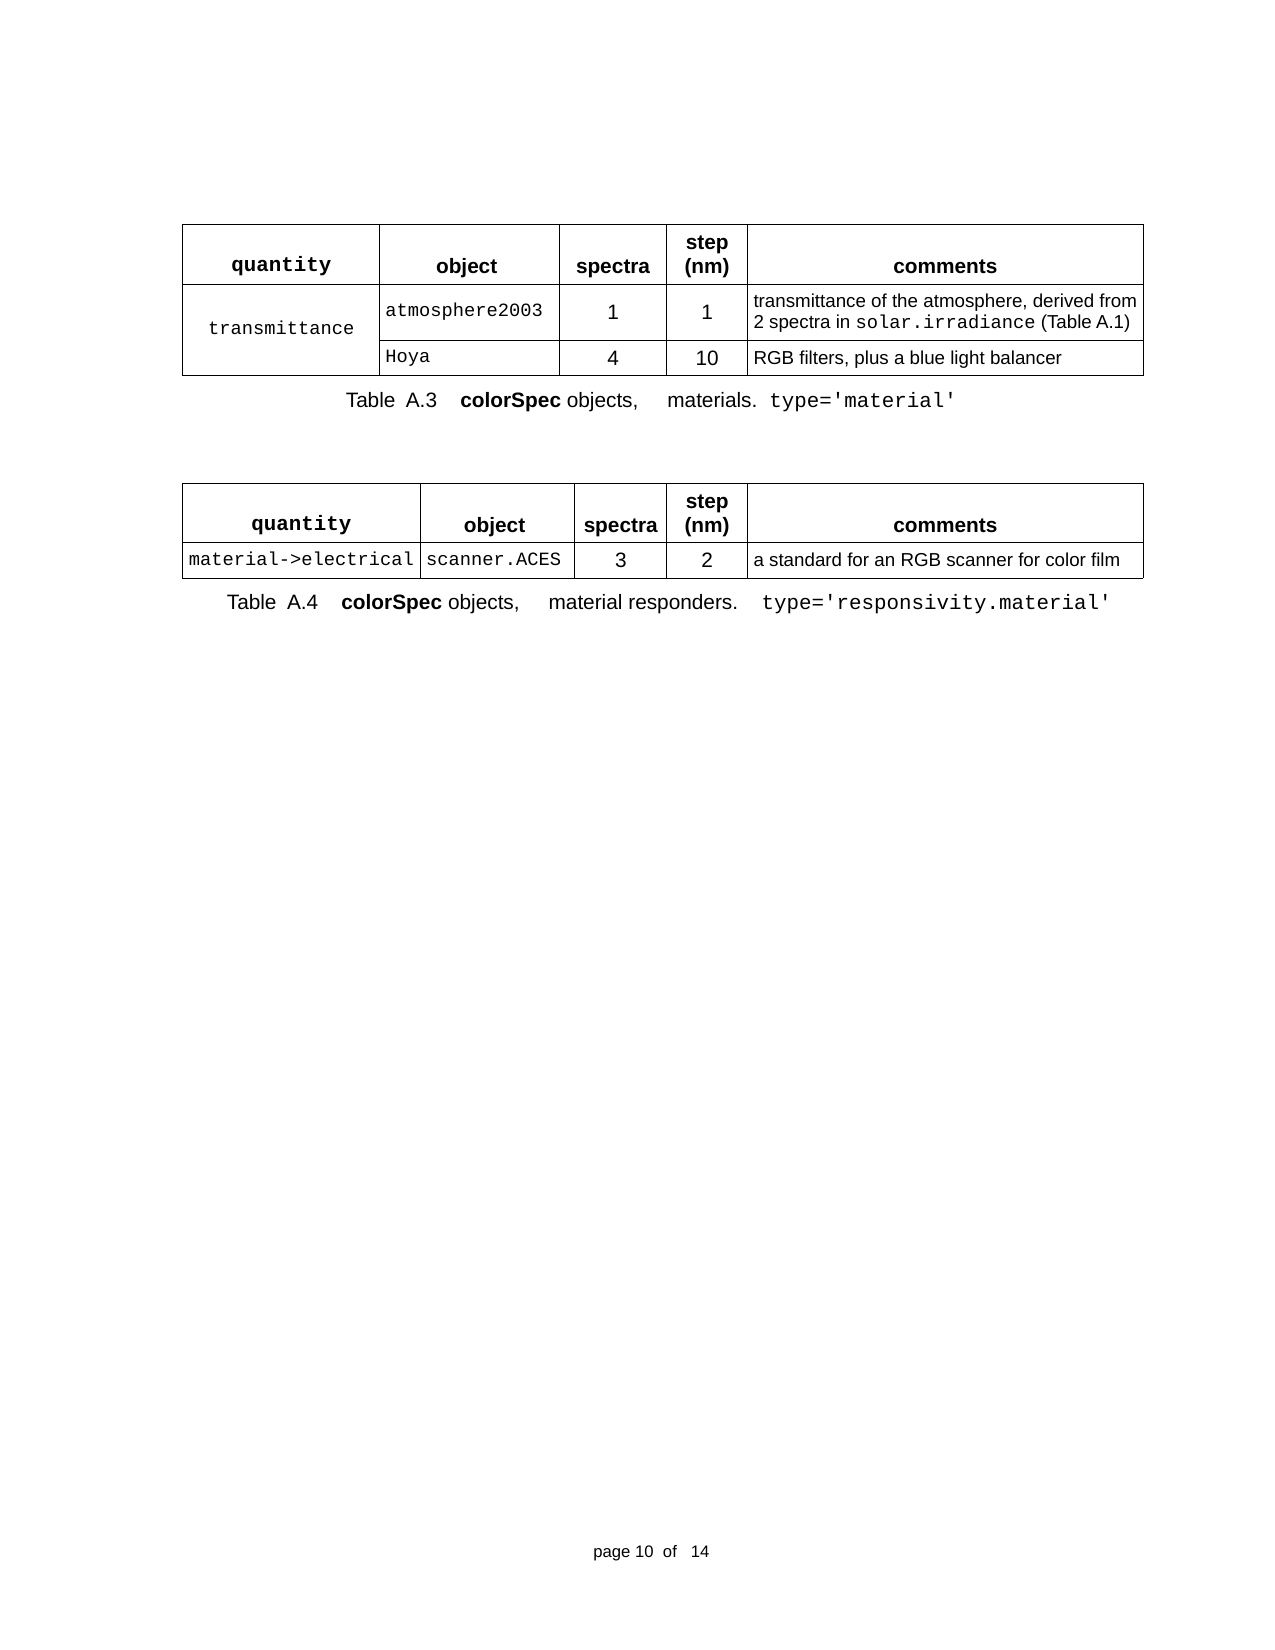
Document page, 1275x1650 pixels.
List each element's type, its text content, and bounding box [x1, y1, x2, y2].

table_header step (nm) [667, 225, 747, 283]
table_cell 2 [667, 543, 747, 578]
table_cell 4 [560, 341, 666, 375]
table_header step (nm) [667, 484, 747, 542]
text Table A.3 colorSpec objects, materials. type='material' [148, 387, 1153, 413]
table_header quantity [183, 484, 420, 542]
table_cell transmittance [183, 285, 379, 375]
table_header quantity [183, 225, 379, 283]
table_header comments [748, 484, 1143, 542]
table_header comments [748, 225, 1143, 283]
table_cell 1 [560, 285, 666, 340]
table_cell 3 [575, 543, 666, 578]
table_cell material->electrical [183, 543, 420, 578]
table_cell 1 [667, 285, 747, 340]
table_cell Hoya [380, 341, 559, 375]
table_header object [421, 484, 574, 542]
text Table A.4 colorSpec objects, material responders. type='responsivity.material' [184, 590, 1153, 616]
table_header spectra [560, 225, 666, 283]
table_cell scanner.ACES [421, 543, 574, 578]
table_cell transmittance of the atmosphere, derived from 2 spectra in solar.irradiance (Table A.1) [748, 285, 1143, 340]
table_cell atmosphere2003 [380, 285, 559, 340]
table_header object [380, 225, 559, 283]
table_cell RGB filters, plus a blue light balancer [748, 341, 1143, 375]
table_header spectra [575, 484, 666, 542]
table_cell 10 [667, 341, 747, 375]
table_cell a standard for an RGB scanner for color film [748, 543, 1143, 578]
